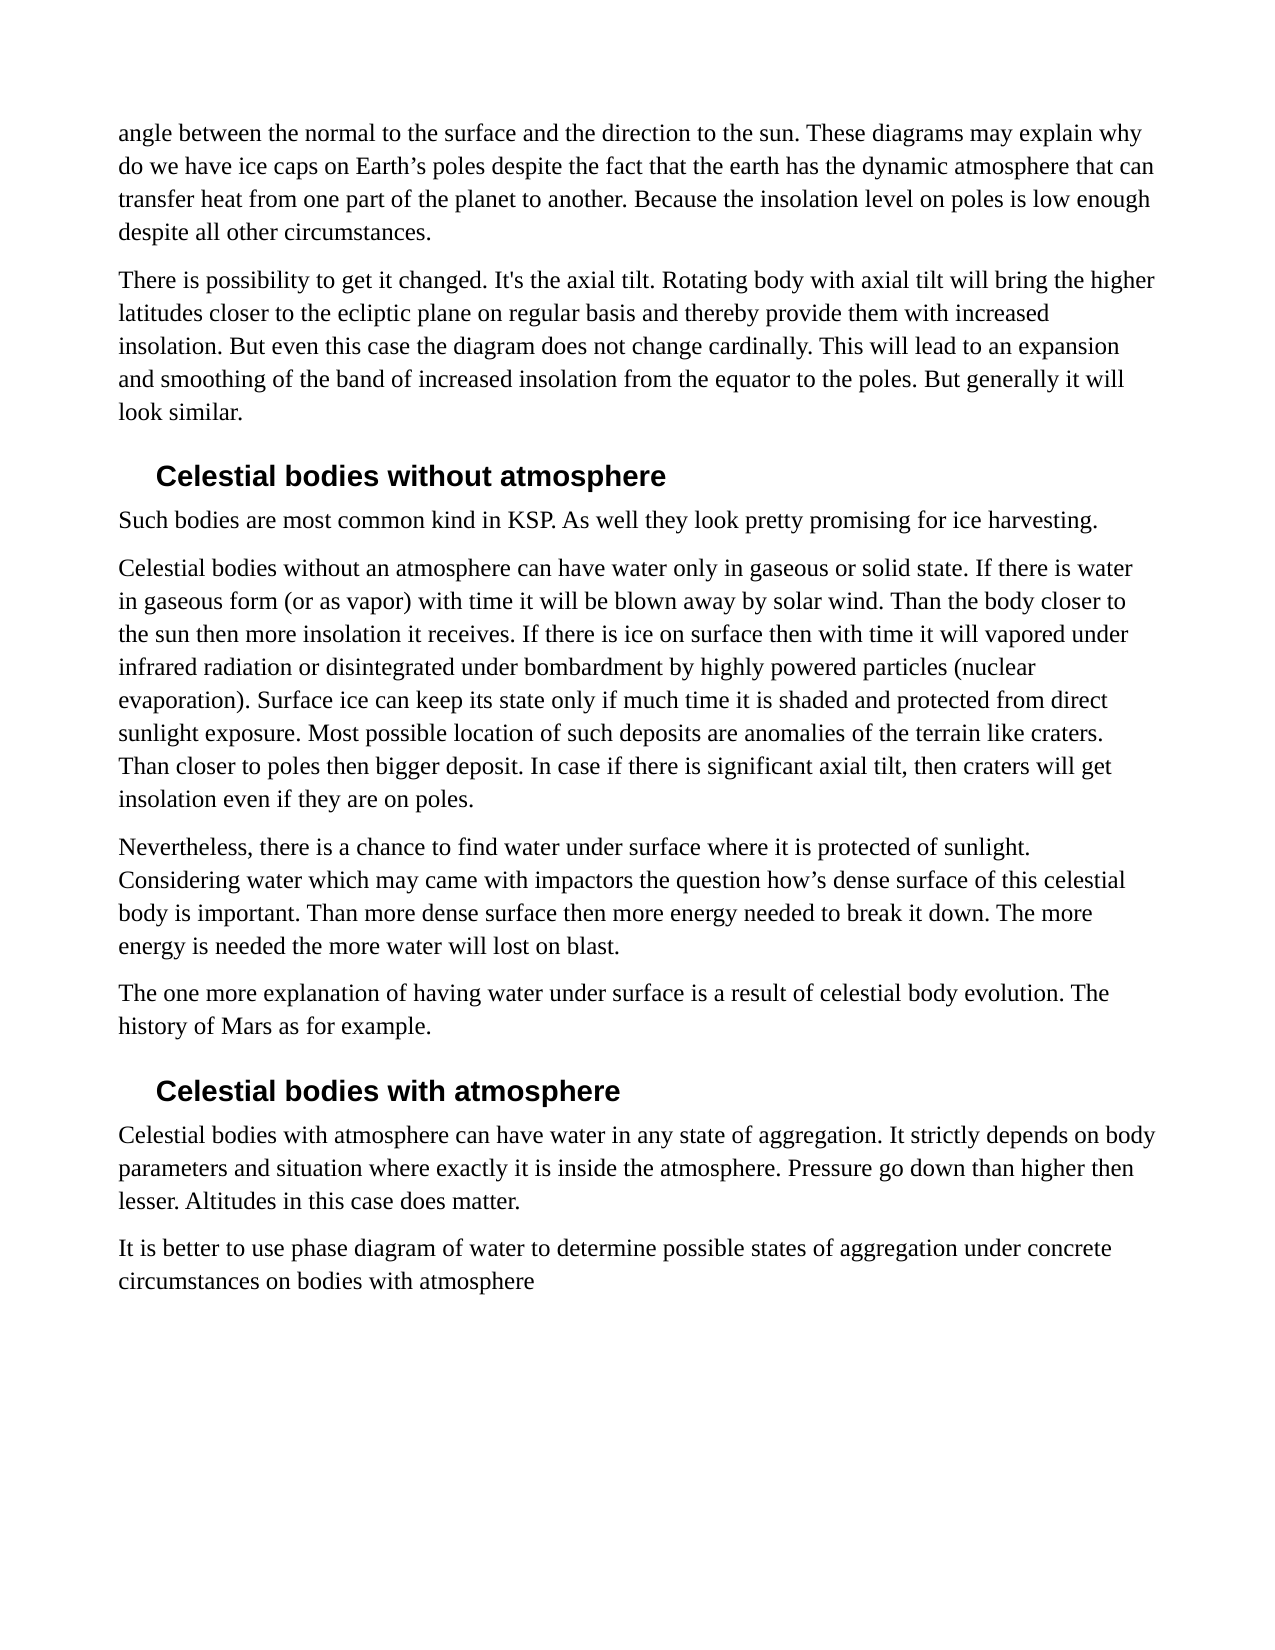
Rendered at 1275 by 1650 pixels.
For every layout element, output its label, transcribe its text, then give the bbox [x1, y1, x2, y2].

text Celestial bodies without an atmosphere can have water only in gaseous or solid state. If there is water in gaseous form (or as vapor) with time it will be blown away by solar wind. Than the body closer to the sun then more insolation it receives. If there is ice on surface then with time it will vapored under infrared radiation or disintegrated under bombardment by highly powered particles (nuclear evaporation). Surface ice can keep its state only if much time it is shaded and protected from direct sunlight exposure. Most possible location of such deposits are anomalies of the terrain like craters. Than closer to poles then bigger deposit. In case if there is significant axial tilt, then craters will get insolation even if they are on poles. [118, 553, 1157, 813]
text angle between the normal to the surface and the direction to the sun. These diagrams may explain why do we have ice caps on Earth’s poles despite the fact that the earth has the dynamic atmosphere that can transfer heat from one part of the planet to another. Because the insolation level on poles is low enough despite all other circumstances. [118, 118, 1157, 246]
text Nevertheless, there is a chance to find water under surface where it is protected of sunlight. Considering water which may came with impactors the question how’s dense surface of this celestial body is important. Than more dense surface then more energy needed to break it down. The more energy is needed the more water will lost on blast. [118, 832, 1157, 959]
text It is better to use phase diagram of water to determine possible states of aggregation under concrete circumstances on bodies with atmosphere [118, 1233, 1157, 1295]
text There is possibility to get it changed. It's the axial tilt. Rotating body with axial tilt will bring the higher latitudes closer to the ecliptic plane on regular basis and thereby provide them with increased insolation. But even this case the diagram does not change cardinally. This will lead to an expansion and smoothing of the band of increased insolation from the equator to the poles. But generally it will look similar. [118, 265, 1157, 426]
text The one more explanation of having water under surface is a result of celestial body evolution. The history of Mars as for example. [118, 978, 1157, 1040]
text Such bodies are most common kind in KSP. As well they look pretty promising for ice harvesting. [118, 505, 1157, 534]
subtitle Celestial bodies without atmosphere [156, 459, 1157, 493]
text Celestial bodies with atmosphere can have water in any state of aggregation. It strictly depends on body parameters and situation where exactly it is inside the atmosphere. Pressure go down than higher then lesser. Altitudes in this case does matter. [118, 1120, 1157, 1214]
subtitle Celestial bodies with atmosphere [156, 1073, 1157, 1107]
